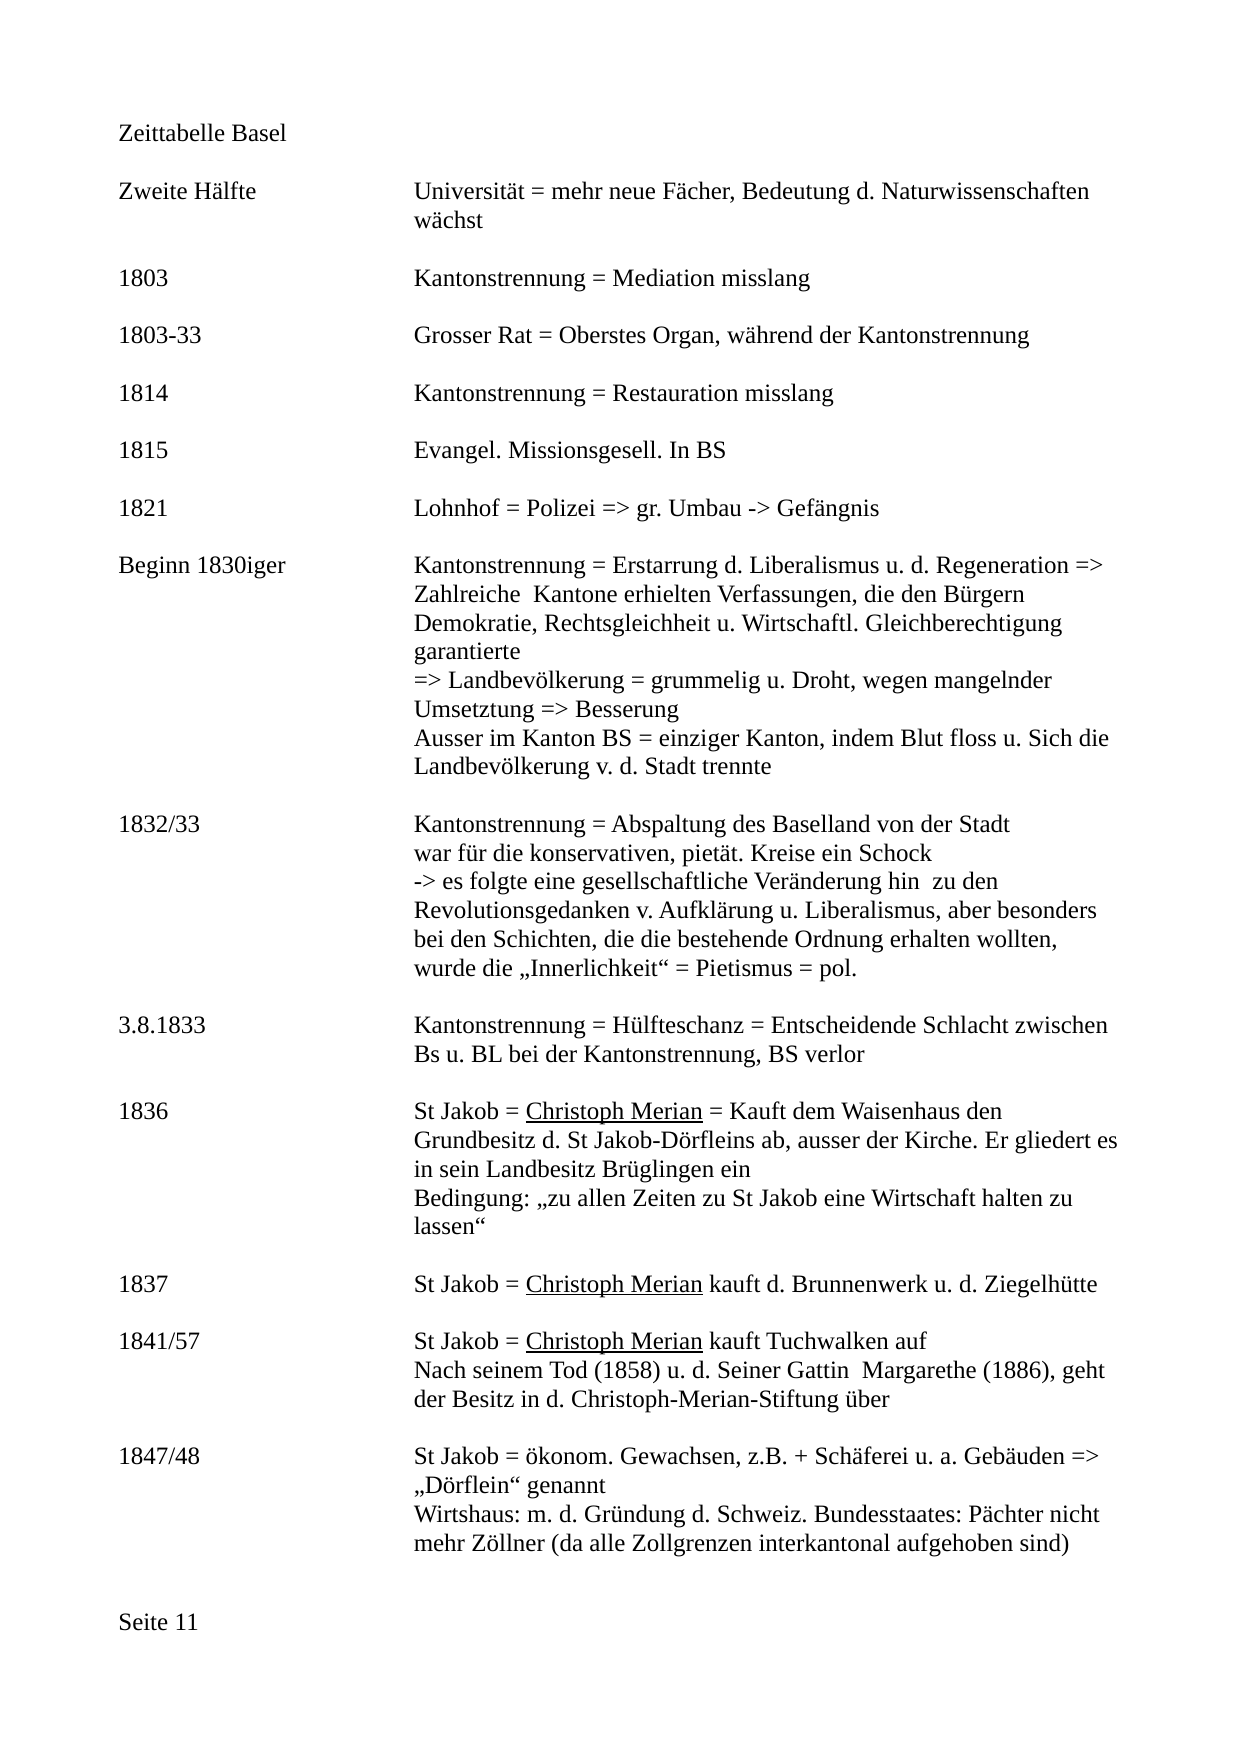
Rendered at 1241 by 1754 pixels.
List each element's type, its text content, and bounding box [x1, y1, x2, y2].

text Nach seinem Tod (1858) u. d. Seiner Gattin Margarethe (1886), geht der Besitz in d. Christoph-Merian-Stiftung über [118, 1355, 1122, 1413]
text 1815 Evangel. Missionsgesell. In BS [118, 435, 1122, 464]
text 1814 Kantonstrennung = Restauration misslang [118, 378, 1122, 406]
text Wirtshaus: m. d. Gründung d. Schweiz. Bundesstaates: Pächter nicht mehr Zöllner (da alle Zollgrenzen interkantonal aufgehoben sind) [118, 1499, 1122, 1556]
text 1803 Kantonstrennung = Mediation misslang [118, 263, 1122, 291]
text Beginn 1830iger Kantonstrennung = Erstarrung d. Liberalismus u. d. Regeneration => Zahlreiche Kantone erhielten Verfassungen, die den Bürgern Demokratie, Rechtsgleichheit u. Wirtschaftl. Gleichberechtigung garantierte [118, 550, 1122, 665]
text war für die konservativen, pietät. Kreise ein Schock [118, 838, 1122, 866]
text 1832/33 Kantonstrennung = Abspaltung des Baselland von der Stadt [118, 809, 1122, 838]
text => Landbevölkerung = grummelig u. Droht, wegen mangelnder Umsetztung => Besserung [118, 665, 1122, 723]
text 1821 Lohnhof = Polizei => gr. Umbau -> Gefängnis [118, 493, 1122, 521]
text 3.8.1833 Kantonstrennung = Hülfteschanz = Entscheidende Schlacht zwischen Bs u. BL bei der Kantonstrennung, BS verlor [118, 1010, 1122, 1068]
text 1847/48 St Jakob = ökonom. Gewachsen, z.B. + Schäferei u. a. Gebäuden => „Dörflein“ genannt [118, 1441, 1122, 1499]
text 1836 St Jakob = Christoph Merian = Kauft dem Waisenhaus den Grundbesitz d. St Jakob-Dörfleins ab, ausser der Kirche. Er gliedert es in sein Landbesitz Brüglingen ein [118, 1096, 1122, 1183]
text 1841/57 St Jakob = Christoph Merian kauft Tuchwalken auf [118, 1326, 1122, 1355]
text Ausser im Kanton BS = einziger Kanton, indem Blut floss u. Sich die Landbevölkerung v. d. Stadt trennte [118, 723, 1122, 780]
text -> es folgte eine gesellschaftliche Veränderung hin zu den Revolutionsgedanken v. Aufklärung u. Liberalismus, aber besonders bei den Schichten, die die bestehende Ordnung erhalten wollten, wurde die „Innerlichkeit“ = Pietismus = pol. [118, 866, 1122, 981]
text 1837 St Jakob = Christoph Merian kauft d. Brunnenwerk u. d. Ziegelhütte [118, 1269, 1122, 1298]
text Bedingung: „zu allen Zeiten zu St Jakob eine Wirtschaft halten zu lassen“ [118, 1183, 1122, 1240]
text 1803-33 Grosser Rat = Oberstes Organ, während der Kantonstrennung [118, 320, 1122, 349]
text Zweite Hälfte Universität = mehr neue Fächer, Bedeutung d. Naturwissenschaften wächst [118, 176, 1122, 234]
